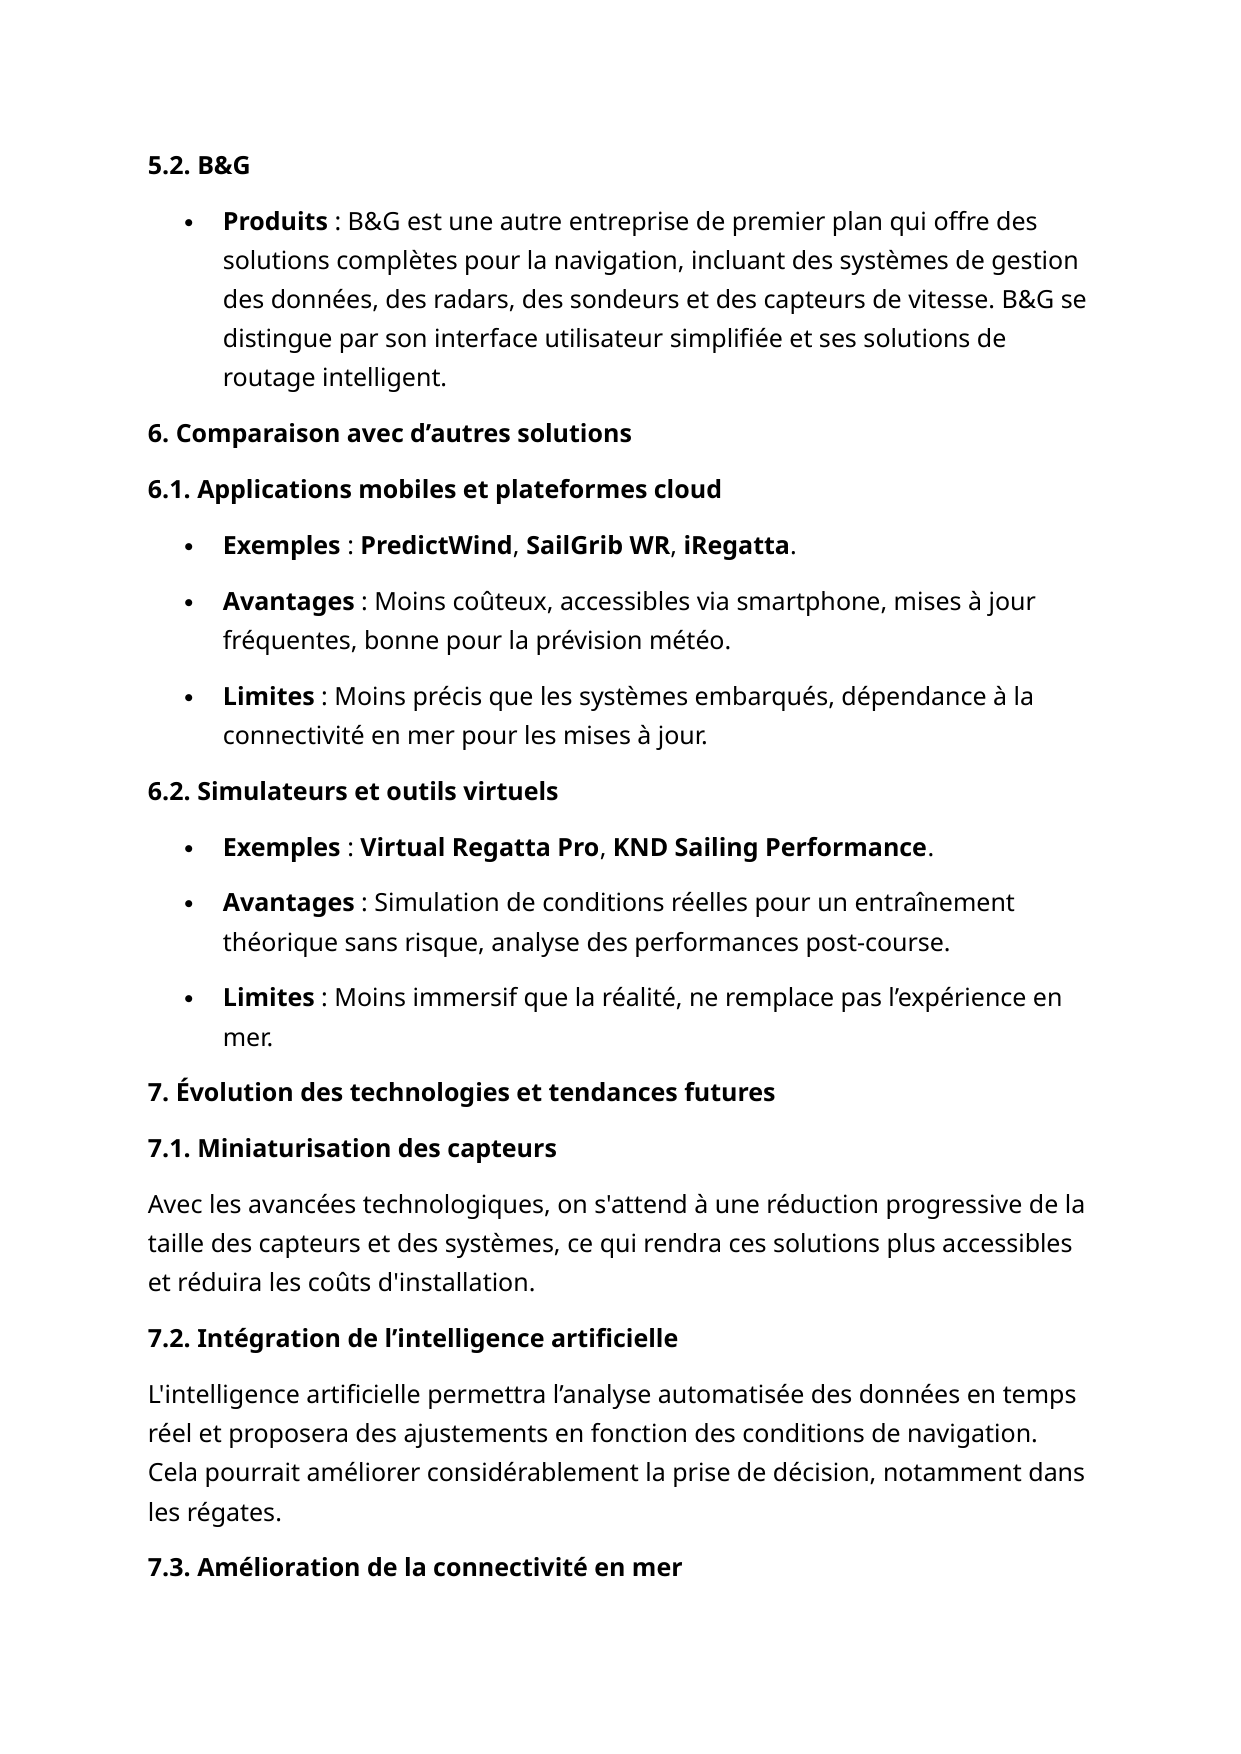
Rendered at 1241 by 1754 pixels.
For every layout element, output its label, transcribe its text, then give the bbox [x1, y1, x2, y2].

list Exemples : PredictWind, SailGrib WR, iRegatta. [185, 528, 1093, 562]
text 7.3. Amélioration de la connectivité en mer [148, 1550, 1093, 1584]
list Produits : B&G est une autre entreprise de premier plan qui offre des solutions complètes pour la navigation, incluant des systèmes de gestion des données, des radars, des sondeurs et des capteurs de vitesse. B&G se distingue par son interface utilisateur simplifiée et ses solutions de routage intelligent. [185, 203, 1093, 394]
text 6. Comparaison avec d’autres solutions [148, 416, 1093, 450]
text 6.1. Applications mobiles et plateformes cloud [148, 472, 1093, 506]
list Limites : Moins immersif que la réalité, ne remplace pas l’expérience en mer. [185, 980, 1093, 1053]
list Exemples : Virtual Regatta Pro, KND Sailing Performance. [185, 829, 1093, 863]
text Avec les avancées technologiques, on s'attend à une réduction progressive de la taille des capteurs et des systèmes, ce qui rendra ces solutions plus accessibles et réduira les coûts d'installation. [148, 1187, 1093, 1299]
text 7.1. Miniaturisation des capteurs [148, 1131, 1093, 1165]
list Limites : Moins précis que les systèmes embarqués, dépendance à la connectivité en mer pour les mises à jour. [185, 678, 1093, 752]
text 5.2. B&G [148, 148, 1093, 182]
text 7.2. Intégration de l’intelligence artificielle [148, 1321, 1093, 1355]
list Avantages : Moins coûteux, accessibles via smartphone, mises à jour fréquentes, bonne pour la prévision météo. [185, 583, 1093, 657]
text L'intelligence artificielle permettra l’analyse automatisée des données en temps réel et proposera des ajustements en fonction des conditions de navigation. Cela pourrait améliorer considérablement la prise de décision, notamment dans les régates. [148, 1377, 1093, 1528]
text 6.2. Simulateurs et outils virtuels [148, 773, 1093, 807]
list Avantages : Simulation de conditions réelles pour un entraînement théorique sans risque, analyse des performances post-course. [185, 885, 1093, 958]
text 7. Évolution des technologies et tendances futures [148, 1075, 1093, 1109]
